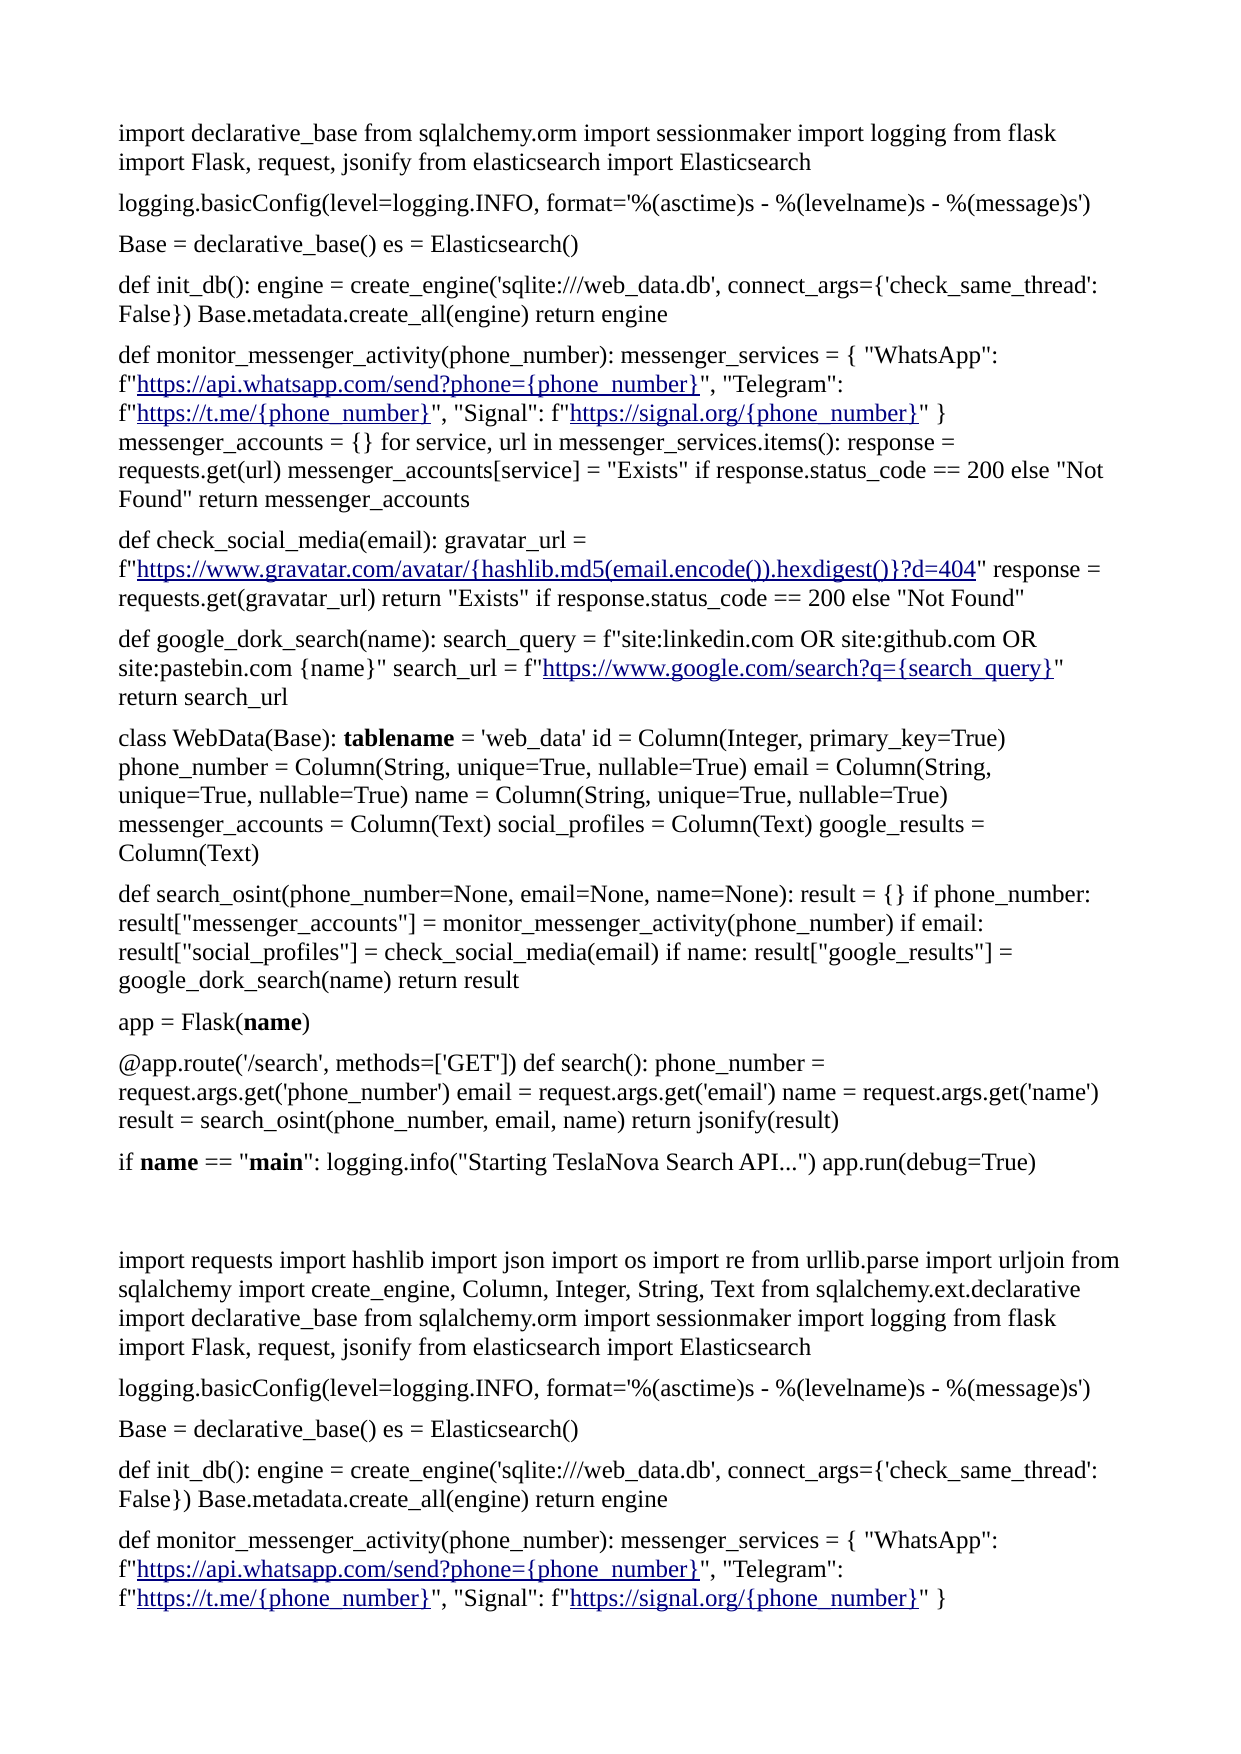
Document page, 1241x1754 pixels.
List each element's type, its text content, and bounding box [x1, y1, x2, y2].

text logging.basicConfig(level=logging.INFO, format='%(asctime)s - %(levelname)s - %(message)s') [118, 188, 1122, 217]
text if name == "main": logging.info("Starting TeslaNova Search API...") app.run(debug=True) [118, 1147, 1122, 1176]
text @app.route('/search', methods=['GET']) def search(): phone_number = request.args.get('phone_number') email = request.args.get('email') name = request.args.get('name') result = search_osint(phone_number, email, name) return jsonify(result) [118, 1048, 1122, 1134]
text def google_dork_search(name): search_query = f"site:linkedin.com OR site:github.com OR site:pastebin.com {name}" search_url = f"https://www.google.com/search?q={search_query}" return search_url [118, 624, 1122, 711]
text import declarative_base from sqlalchemy.orm import sessionmaker import logging from flask import Flask, request, jsonify from elasticsearch import Elasticsearch [118, 118, 1122, 176]
text def monitor_messenger_activity(phone_number): messenger_services = { "WhatsApp": f"https://api.whatsapp.com/send?phone={phone_number}", "Telegram": f"https://t.me/{phone_number}", "Signal": f"https://signal.org/{phone_number}" } [118, 1526, 1122, 1612]
text def init_db(): engine = create_engine('sqlite:///web_data.db', connect_args={'check_same_thread': False}) Base.metadata.create_all(engine) return engine [118, 271, 1122, 328]
text app = Flask(name) [118, 1007, 1122, 1036]
text def search_osint(phone_number=None, email=None, name=None): result = {} if phone_number: result["messenger_accounts"] = monitor_messenger_activity(phone_number) if email: result["social_profiles"] = check_social_media(email) if name: result["google_results"] = google_dork_search(name) return result [118, 879, 1122, 994]
text Base = declarative_base() es = Elasticsearch() [118, 1414, 1122, 1443]
text logging.basicConfig(level=logging.INFO, format='%(asctime)s - %(levelname)s - %(message)s') [118, 1373, 1122, 1402]
text Base = declarative_base() es = Elasticsearch() [118, 229, 1122, 258]
text def init_db(): engine = create_engine('sqlite:///web_data.db', connect_args={'check_same_thread': False}) Base.metadata.create_all(engine) return engine [118, 1456, 1122, 1513]
text import requests import hashlib import json import os import re from urllib.parse import urljoin from sqlalchemy import create_engine, Column, Integer, String, Text from sqlalchemy.ext.declarative import declarative_base from sqlalchemy.orm import sessionmaker import logging from flask import Flask, request, jsonify from elasticsearch import Elasticsearch [118, 1246, 1122, 1361]
text class WebData(Base): tablename = 'web_data' id = Column(Integer, primary_key=True) phone_number = Column(String, unique=True, nullable=True) email = Column(String, unique=True, nullable=True) name = Column(String, unique=True, nullable=True) messenger_accounts = Column(Text) social_profiles = Column(Text) google_results = Column(Text) [118, 723, 1122, 867]
text def check_social_media(email): gravatar_url = f"https://www.gravatar.com/avatar/{hashlib.md5(email.encode()).hexdigest()}?d=404" response = requests.get(gravatar_url) return "Exists" if response.status_code == 200 else "Not Found" [118, 526, 1122, 612]
text def monitor_messenger_activity(phone_number): messenger_services = { "WhatsApp": f"https://api.whatsapp.com/send?phone={phone_number}", "Telegram": f"https://t.me/{phone_number}", "Signal": f"https://signal.org/{phone_number}" } messenger_accounts = {} for service, url in messenger_services.items(): response = requests.get(url) messenger_accounts[service] = "Exists" if response.status_code == 200 else "Not Found" return messenger_accounts [118, 341, 1122, 513]
